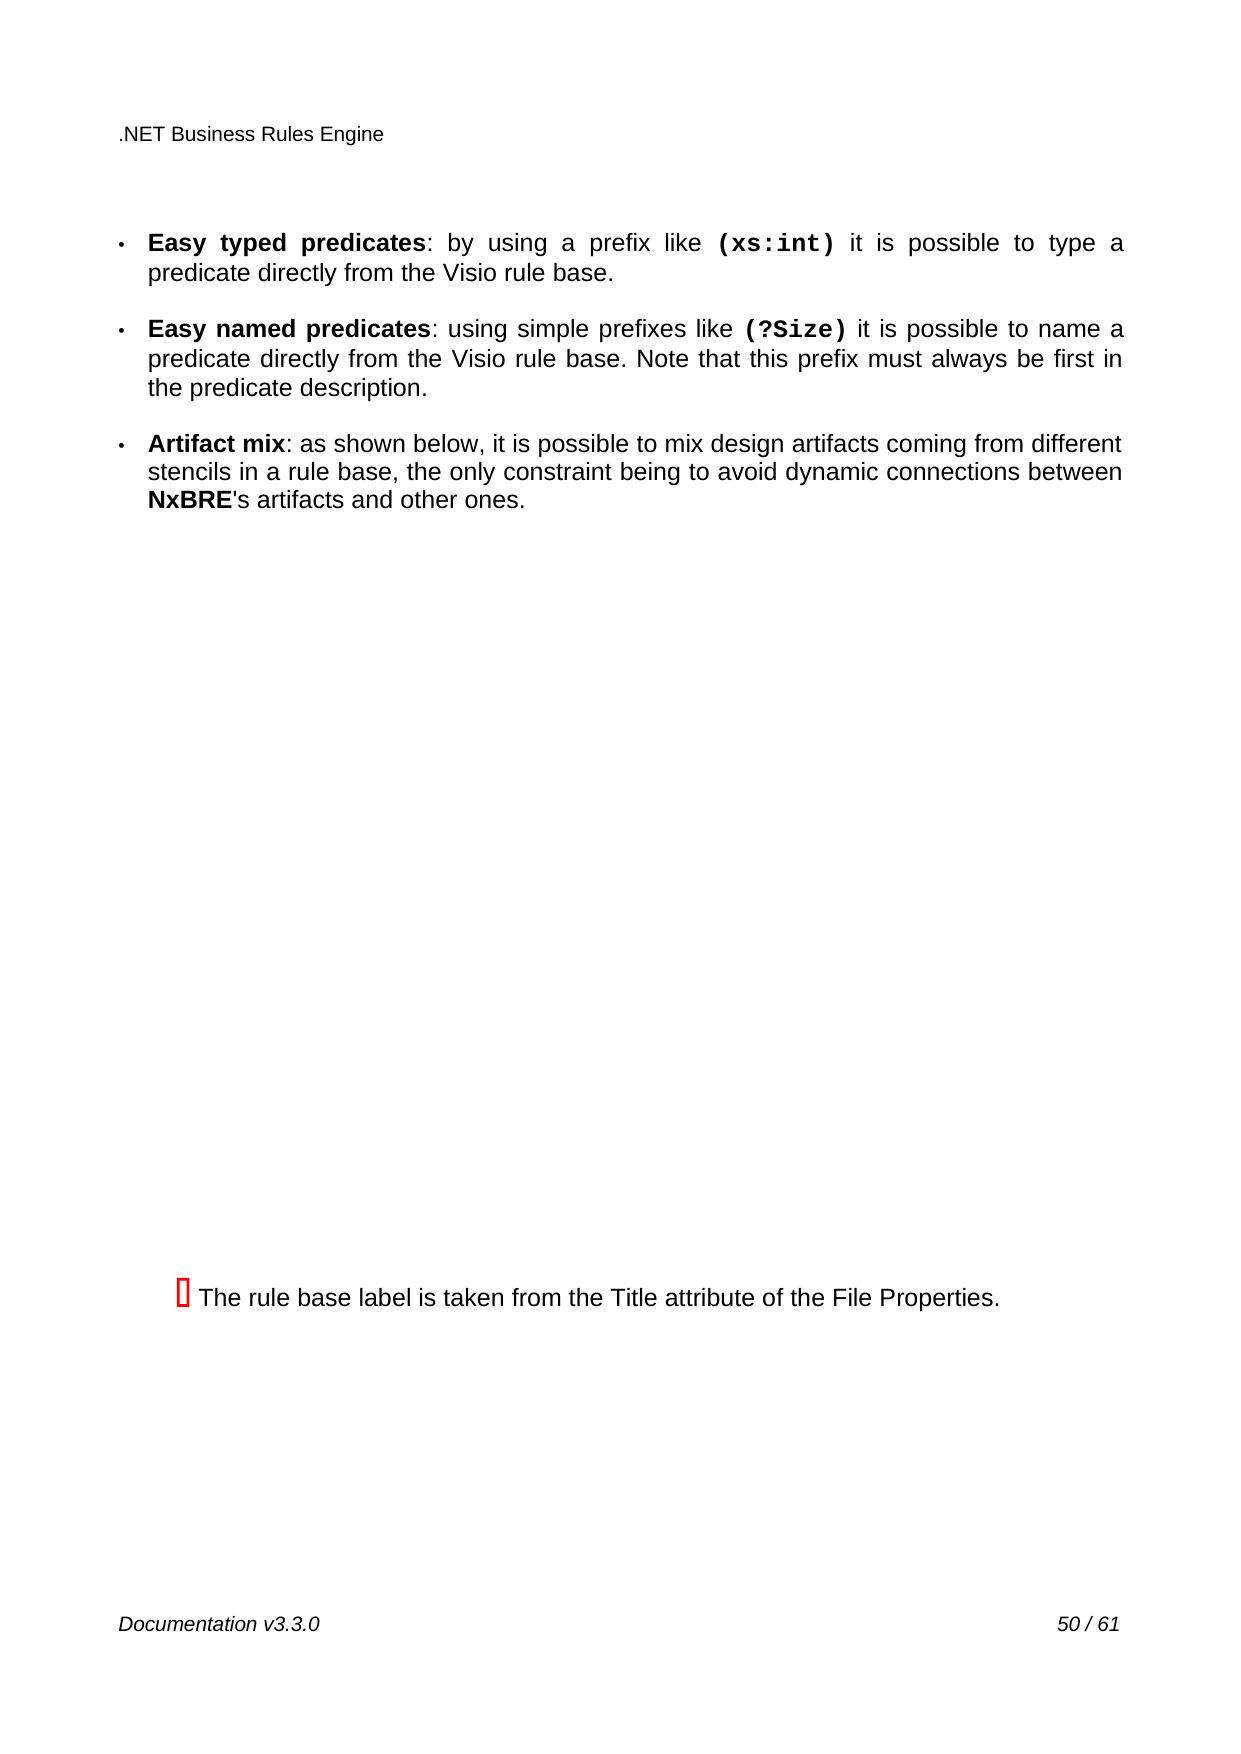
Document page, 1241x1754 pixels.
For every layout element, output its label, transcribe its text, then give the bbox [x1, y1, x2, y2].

text  The rule base label is taken from the Title attribute of the File Properties. [176, 1277, 1124, 1315]
list Artifact mix: as shown below, it is possible to mix design artifacts coming from different stencils in a rule base, the only constraint being to avoid dynamic connections between NxBRE's artifacts and other ones. [118, 429, 1124, 513]
list Easy typed predicates: by using a prefix like (xs:int) it is possible to type a predicate directly from the Visio rule base. [118, 229, 1124, 287]
list Easy named predicates: using simple prefixes like (?Size) it is possible to name a predicate directly from the Visio rule base. Note that this prefix must always be first in the predicate description. [118, 315, 1124, 401]
